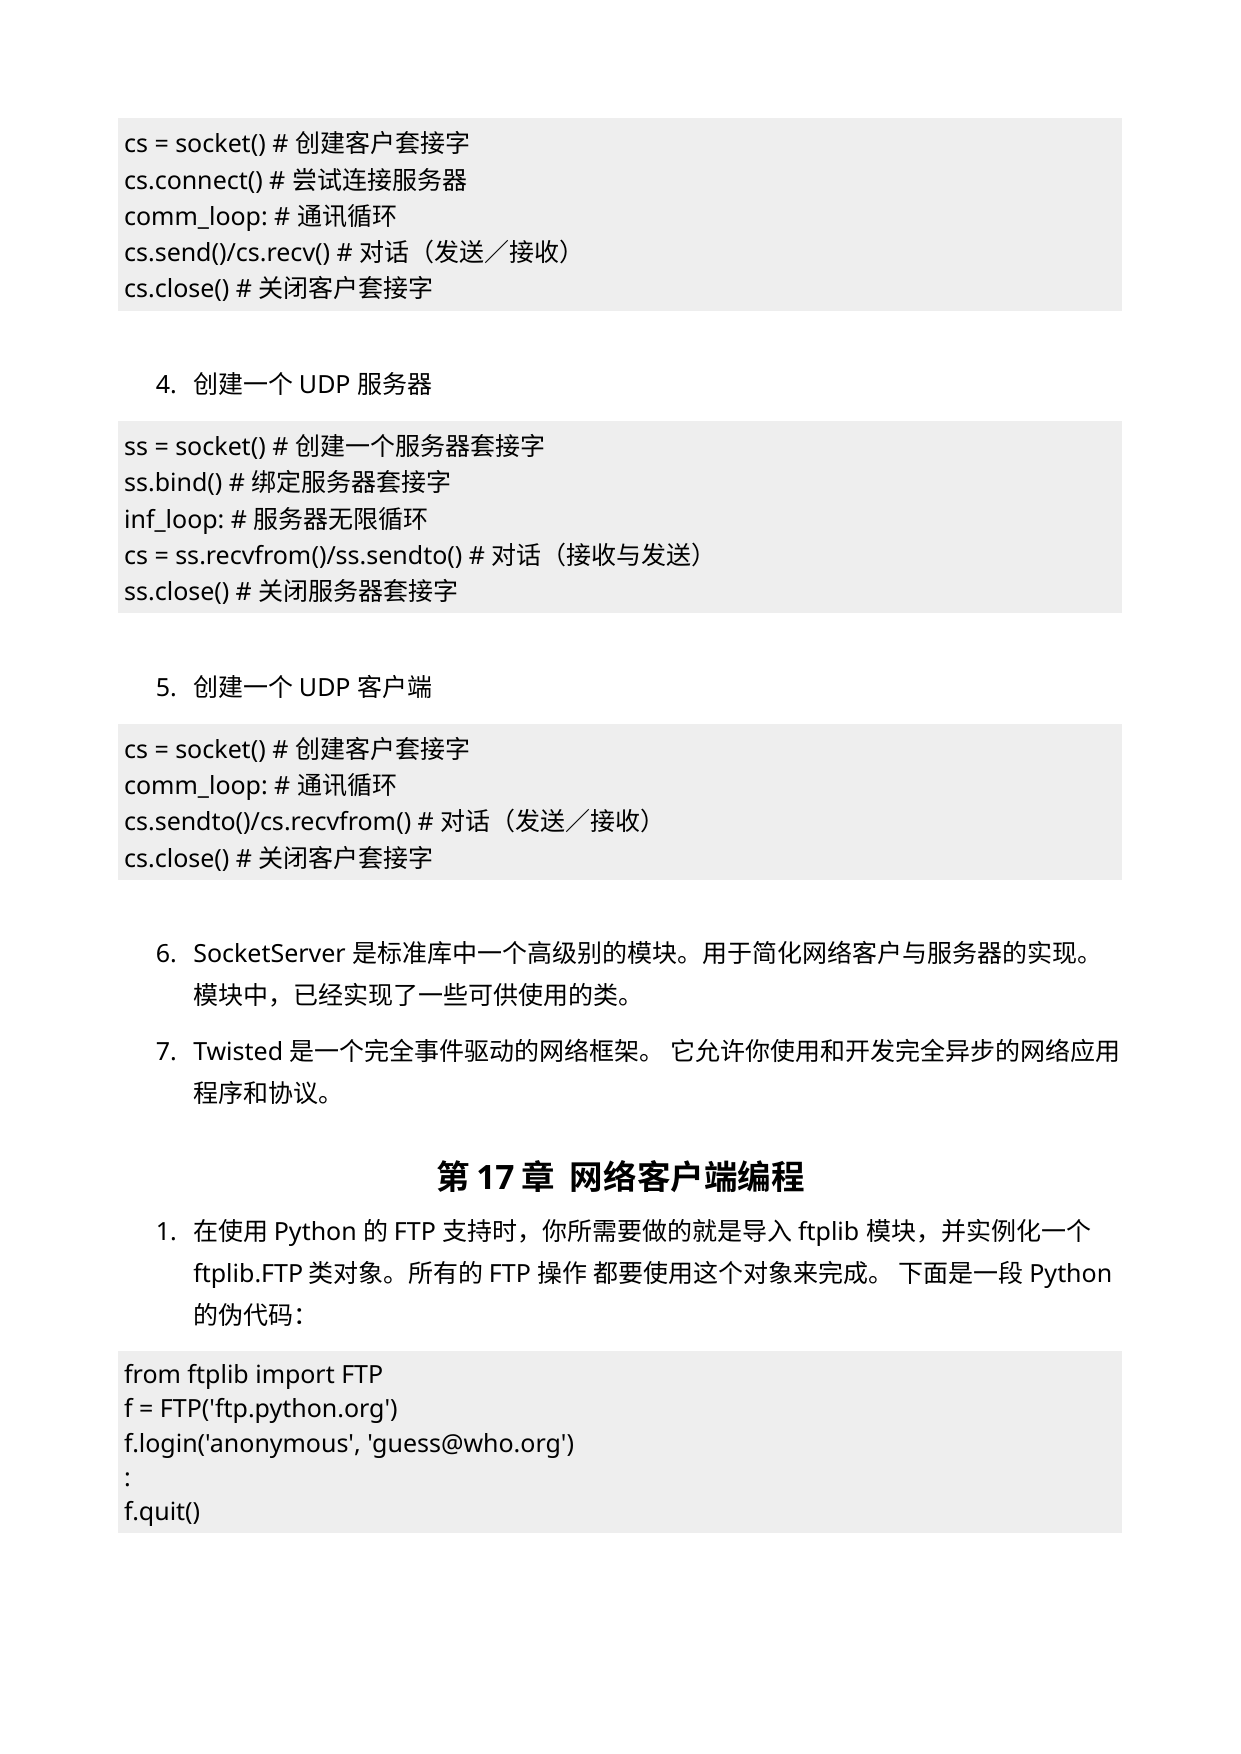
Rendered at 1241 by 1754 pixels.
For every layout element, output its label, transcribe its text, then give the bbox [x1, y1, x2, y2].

table_header ss = socket() # 创建一个服务器套接字 ss.bind() # 绑定服务器套接字 inf_loop: # 服务器无限循环 cs = ss.recvfrom()/ss.sendto() # 对话（接收与发送） ss.close() # 关闭服务器套接字 [118, 421, 1122, 613]
table_header from ftplib import FTP f = FTP('ftp.python.org') f.login('anonymous', 'guess@who.org') : f.quit() [118, 1351, 1122, 1533]
list 创建一个 UDP 服务器 [156, 364, 1122, 401]
list SocketServer 是标准库中一个高级别的模块。用于简化网络客户与服务器的实现。模块中，已经实现了一些可供使用的类。 [156, 934, 1122, 1012]
list Twisted 是一个完全事件驱动的网络框架。 它允许你使用和开发完全异步的网络应用程序和协议。 [156, 1032, 1122, 1109]
table_header cs = socket() # 创建客户套接字 cs.connect() # 尝试连接服务器 comm_loop: # 通讯循环 cs.send()/cs.recv() # 对话（发送／接收） cs.close() # 关闭客户套接字 [118, 118, 1122, 311]
list 在使用 Python 的 FTP 支持时，你所需要做的就是导入 ftplib 模块，并实例化一个 ftplib.FTP类对象。所有的 FTP 操作 都要使用这个对象来完成。 下面是一段 Python的伪代码： [156, 1212, 1122, 1331]
table_header cs = socket() # 创建客户套接字 comm_loop: # 通讯循环 cs.sendto()/cs.recvfrom() # 对话（发送／接收） cs.close() # 关闭客户套接字 [118, 724, 1122, 880]
list 创建一个 UDP 客户端 [156, 667, 1122, 703]
subtitle 第17章 网络客户端编程 [118, 1150, 1122, 1199]
